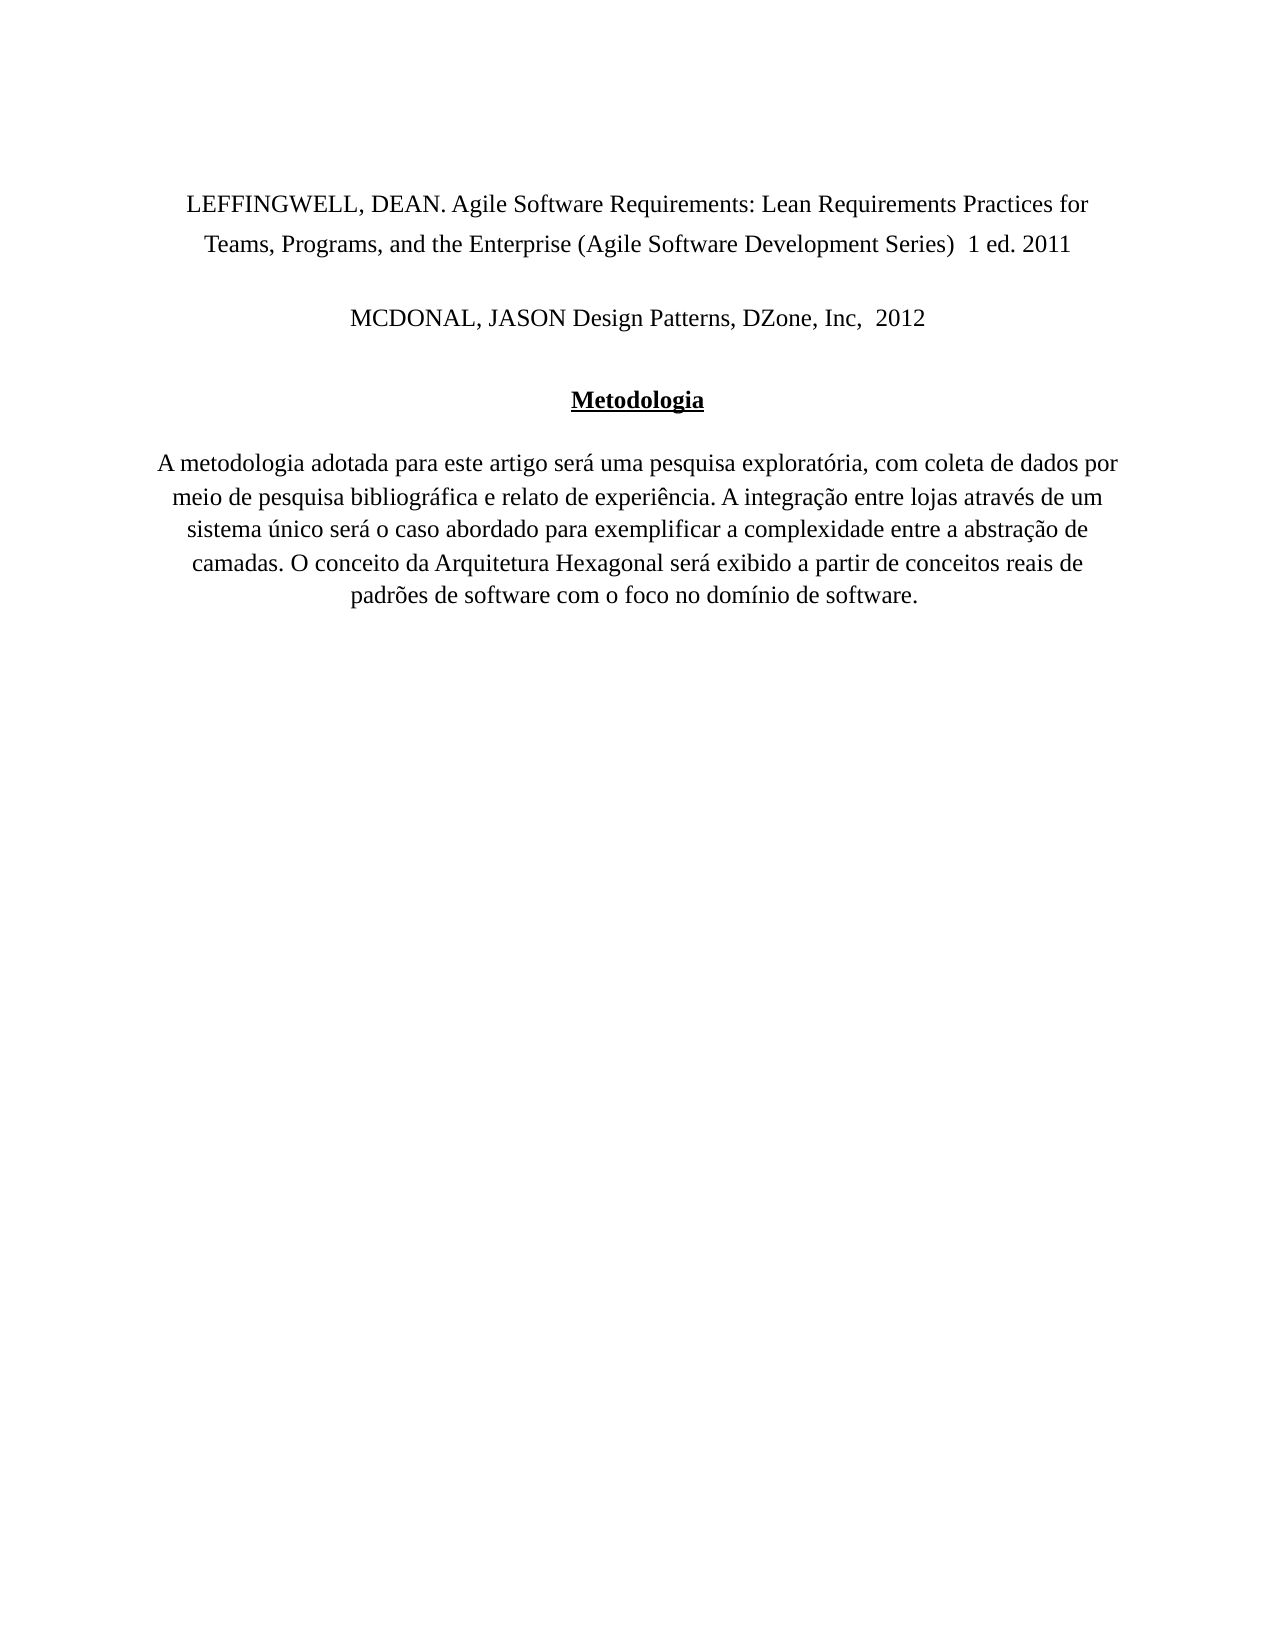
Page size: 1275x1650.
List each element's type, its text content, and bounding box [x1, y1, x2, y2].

text A metodologia adotada para este artigo será uma pesquisa exploratória, com coleta de dados por meio de pesquisa bibliográfica e relato de experiência. A integração entre lojas através de um sistema único será o caso abordado para exemplificar a complexidade entre a abstração de camadas. O conceito da Arquitetura Hexagonal será exibido a partir de conceitos reais de padrões de software com o foco no domínio de software. [150, 448, 1125, 609]
text MCDONAL, JASON Design Patterns, DZone, Inc, 2012 [150, 269, 1125, 332]
text Metodologia [150, 385, 1125, 414]
text LEFFINGWELL, DEAN. Agile Software Requirements: Lean Requirements Practices for Teams, Programs, and the Enterprise (Agile Software Development Series) 1 ed. 2011 [150, 189, 1125, 258]
